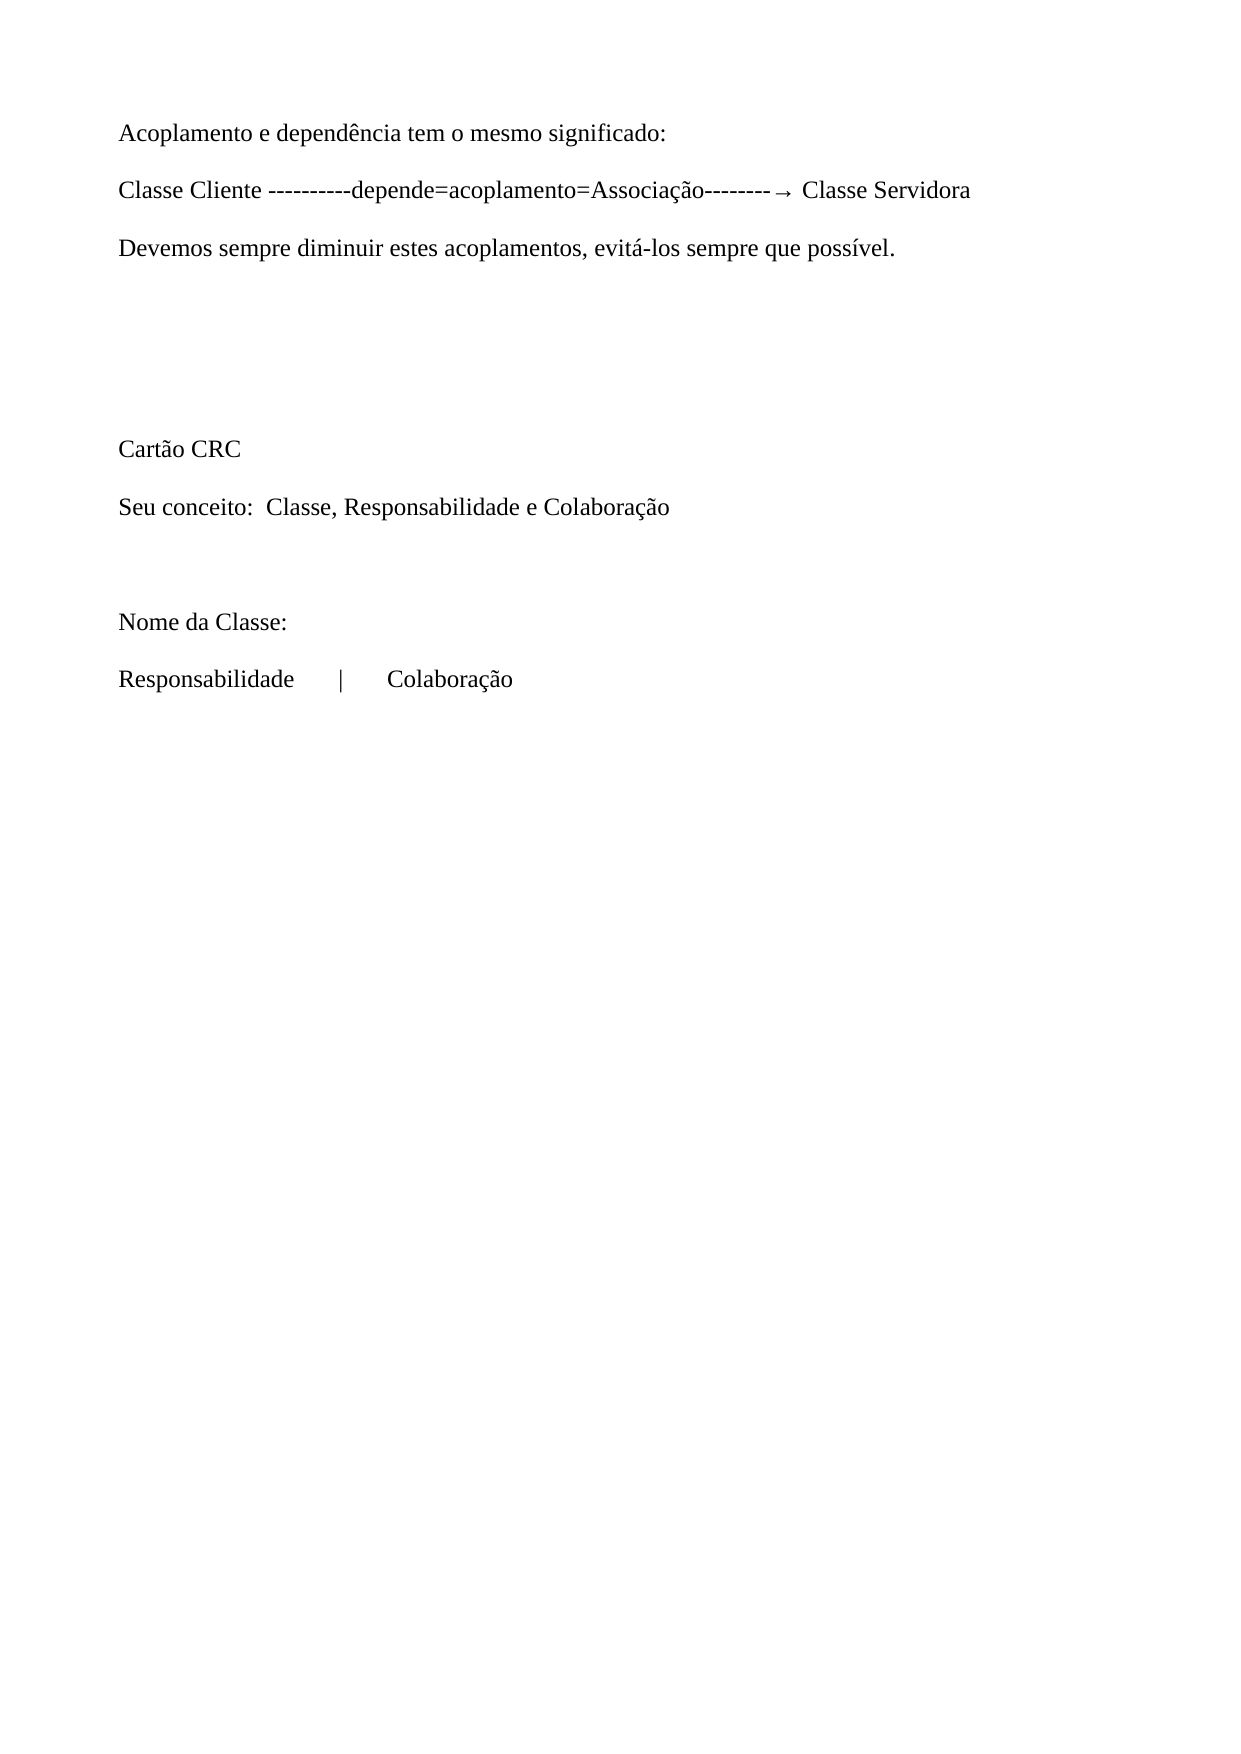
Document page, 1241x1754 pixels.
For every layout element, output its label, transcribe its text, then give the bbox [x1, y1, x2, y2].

text Responsabilidade | Colaboração [118, 664, 1122, 693]
text Nome da Classe: [118, 607, 1122, 636]
text Cartão CRC [118, 434, 1122, 463]
text Seu conceito: Classe, Responsabilidade e Colaboração [118, 492, 1122, 521]
text Classe Cliente ----------depende=acoplamento=Associação--------→ Classe Servidora [118, 176, 1122, 204]
text Acoplamento e dependência tem o mesmo significado: [118, 118, 1122, 147]
text Devemos sempre diminuir estes acoplamentos, evitá-los sempre que possível. [118, 233, 1122, 262]
